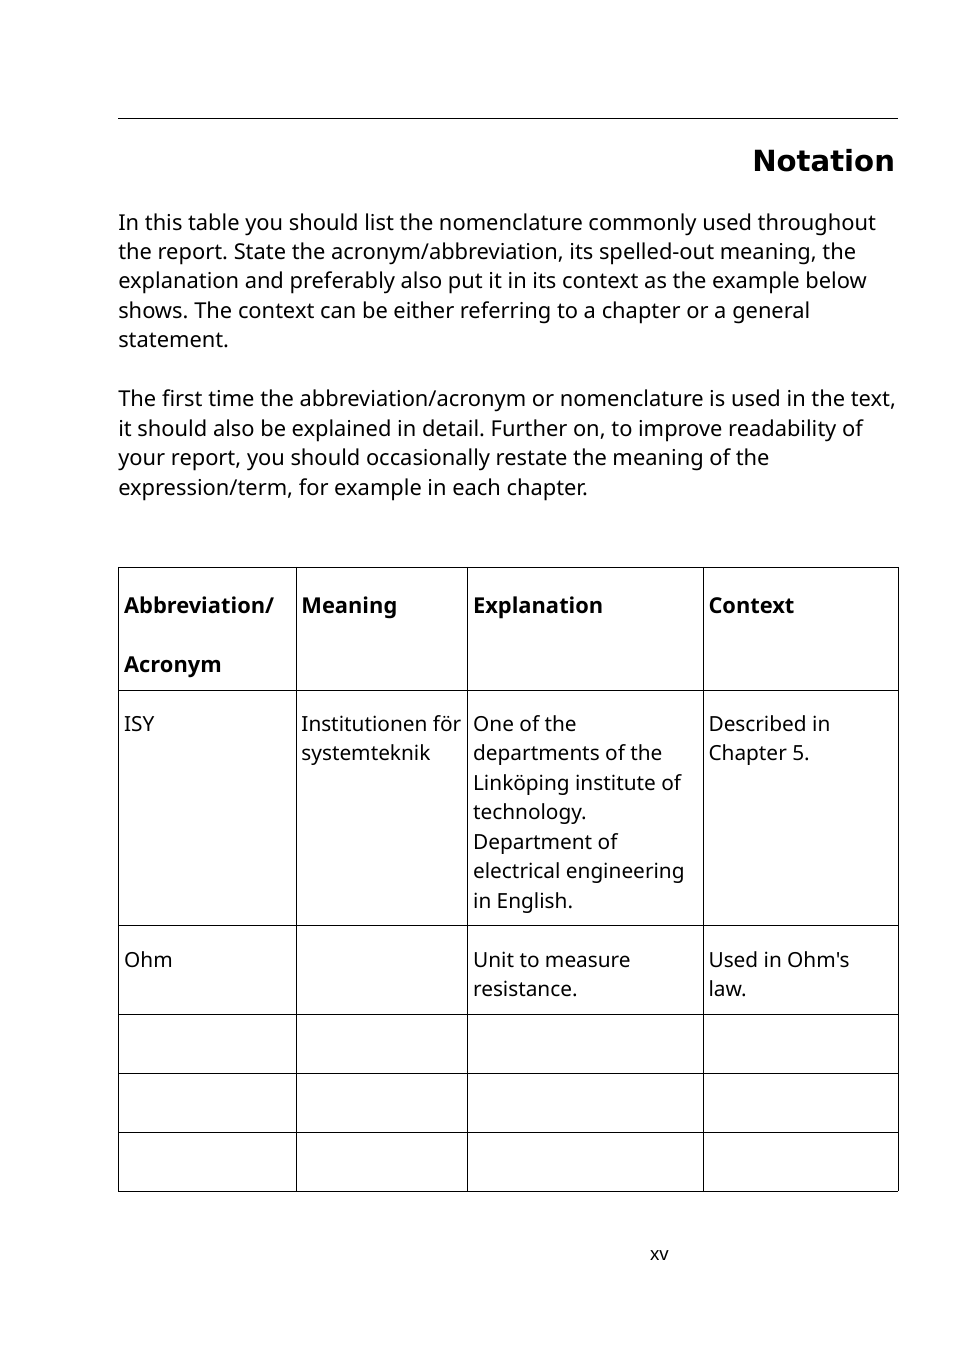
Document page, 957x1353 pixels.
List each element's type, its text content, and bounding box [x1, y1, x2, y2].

table_header Abbreviation/ Acronym [119, 568, 296, 689]
table_cell Used in Ohm's law. [704, 926, 898, 1014]
table_cell [468, 1074, 703, 1132]
table_cell [297, 1133, 467, 1191]
table_cell [297, 1074, 467, 1132]
table_cell One of the departments of the Linköping institute of technology. Department of electrical engineering in English. [468, 691, 703, 925]
table_cell [297, 1015, 467, 1073]
table_header Meaning [297, 568, 467, 689]
table_cell Institutionen för systemteknik [297, 691, 467, 925]
table_cell [468, 1015, 703, 1073]
table_header Context [704, 568, 898, 689]
table_cell [468, 1133, 703, 1191]
table_header Explanation [468, 568, 703, 689]
table_cell Unit to measure resistance. [468, 926, 703, 1014]
table_cell [119, 1133, 296, 1191]
table_cell Described in Chapter 5. [704, 691, 898, 925]
table_cell [297, 926, 467, 1014]
text The first time the abbreviation/acronym or nomenclature is used in the text, it should also be explained in detail. Further on, to improve readability of your report, you should occasionally restate the meaning of the expression/term, for example in each chapter. [118, 367, 898, 501]
text In this table you should list the nomenclature commonly used throughout the report. State the acronym/abbreviation, its spelled-out meaning, the explanation and preferably also put it in its context as the example below shows. The context can be either referring to a chapter or a general statement. [118, 200, 898, 354]
table_cell ISY [119, 691, 296, 925]
table_cell [704, 1074, 898, 1132]
table_cell [119, 1074, 296, 1132]
table_cell [704, 1133, 898, 1191]
table_cell Ohm [119, 926, 296, 1014]
subtitle Notation [118, 119, 898, 181]
table_cell [119, 1015, 296, 1073]
table_cell [704, 1015, 898, 1073]
